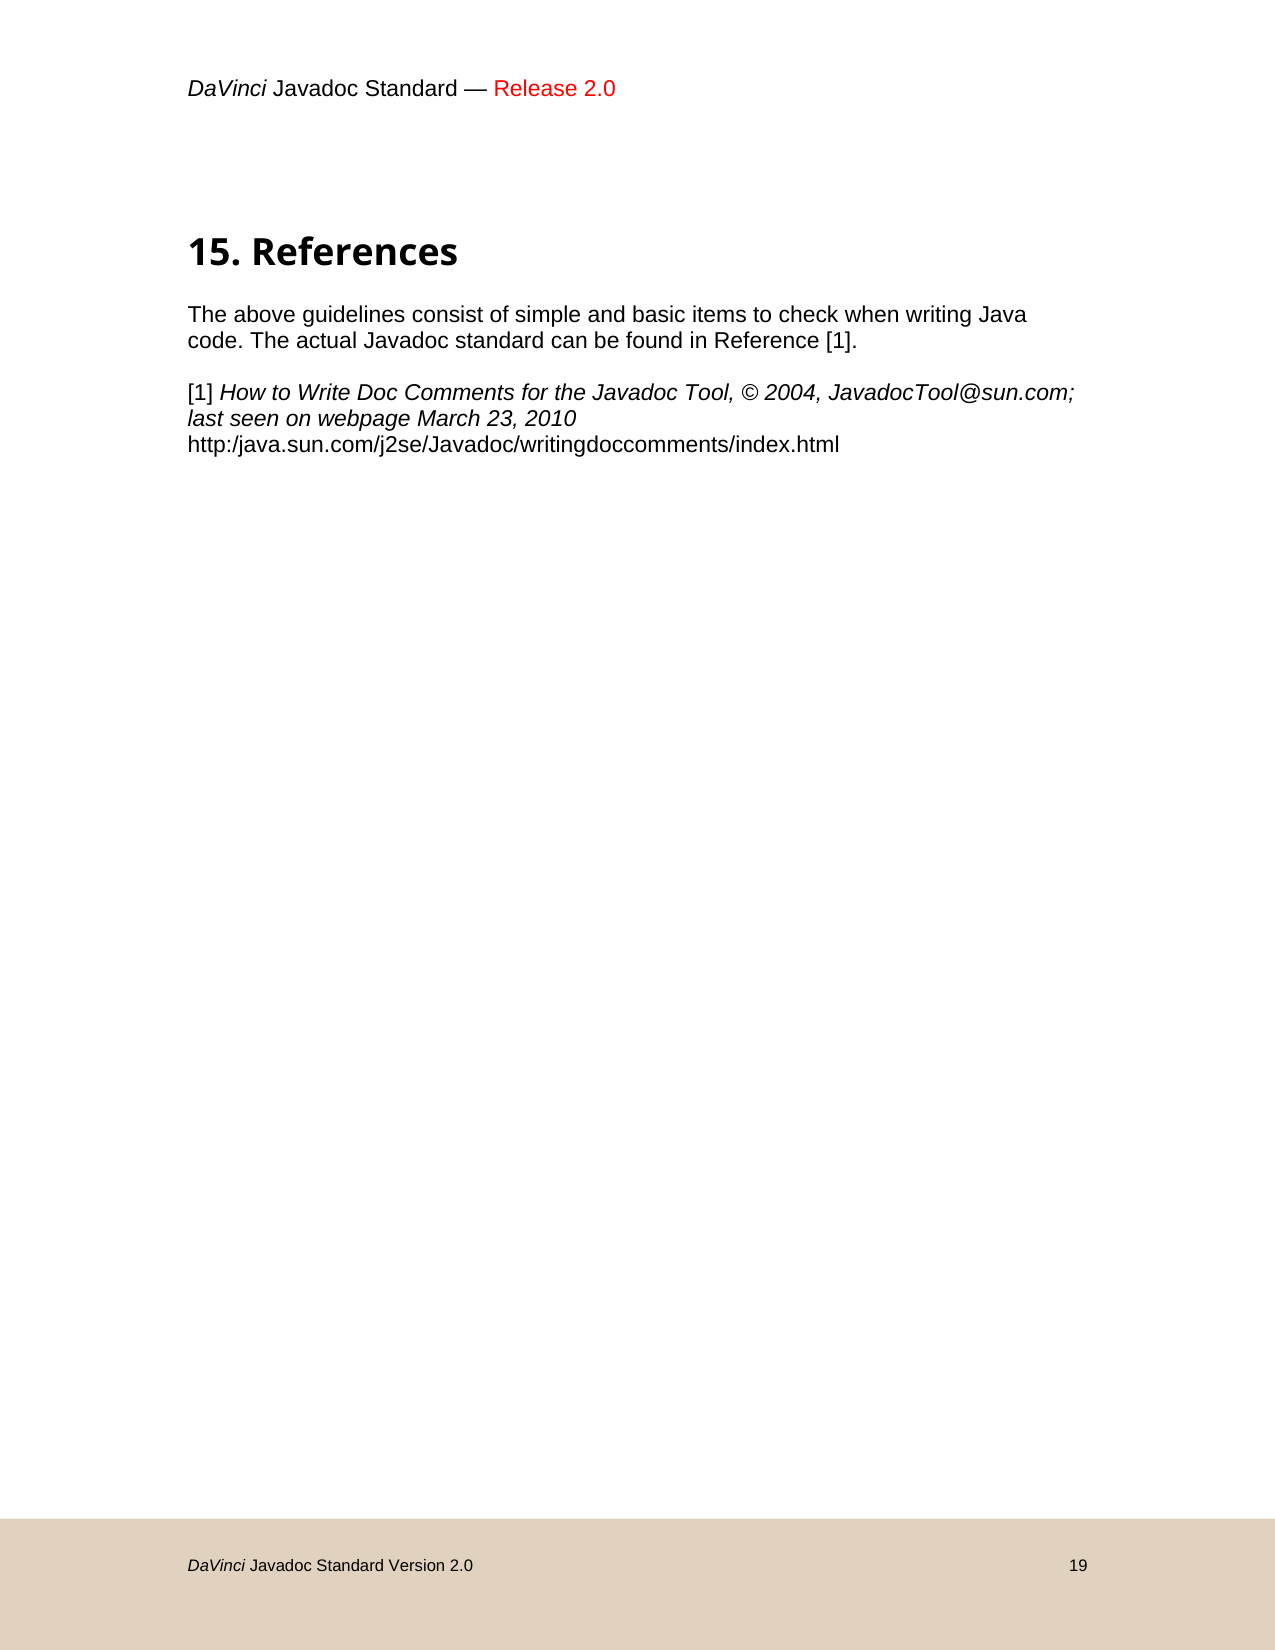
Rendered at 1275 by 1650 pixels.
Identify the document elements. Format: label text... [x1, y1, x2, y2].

text The above guidelines consist of simple and basic items to check when writing Java code. The actual Javadoc standard can be found in Reference [1]. [187, 301, 1087, 354]
subtitle References [187, 225, 1087, 276]
text [1] How to Write Doc Comments for the Javadoc Tool, © 2004, JavadocTool@sun.com; last seen on webpage March 23, 2010 http:/java.sun.com/j2se/Javadoc/writingdoccomments/index.html [187, 379, 1087, 458]
